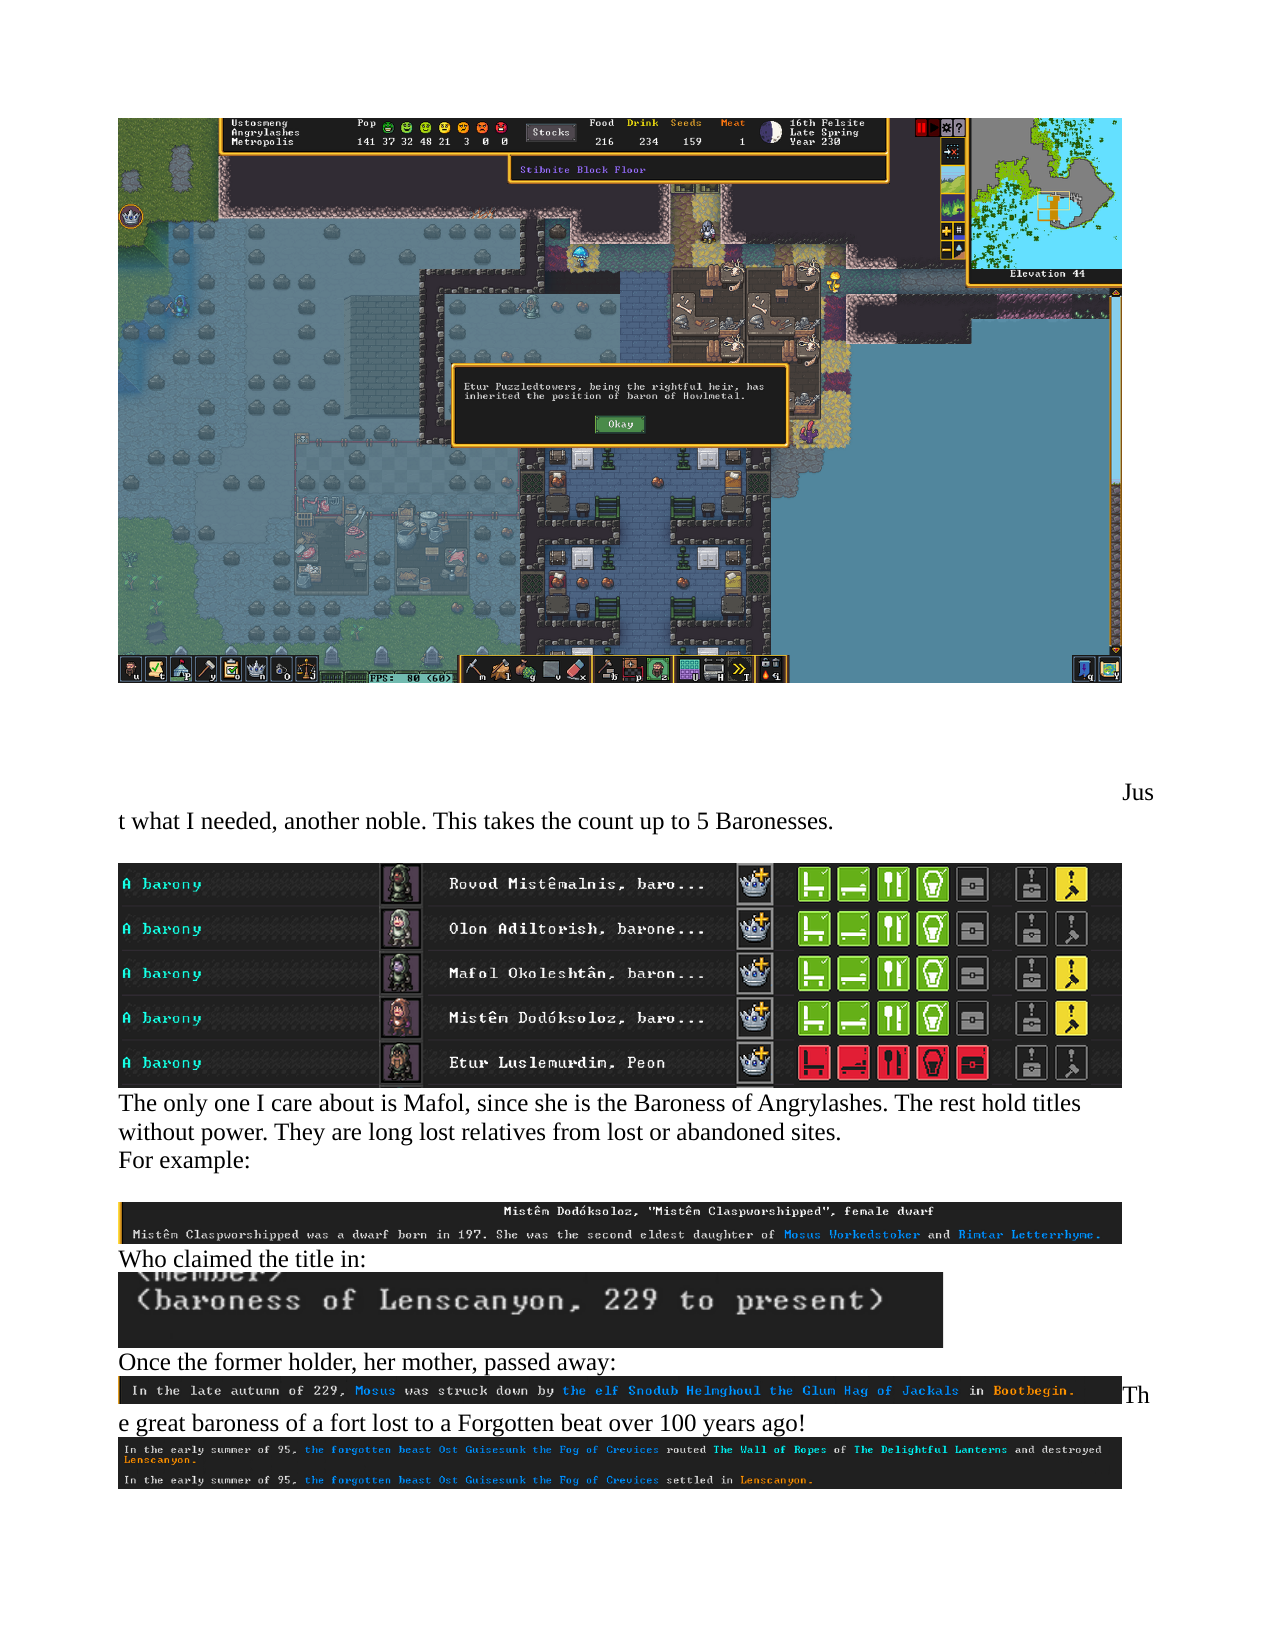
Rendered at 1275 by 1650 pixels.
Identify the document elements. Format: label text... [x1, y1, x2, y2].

picture [118, 118, 1122, 683]
text The only one I care about is Mafol, since she is the Baroness of Angrylashes. The rest hold titles without power. They are long lost relatives from lost or abandoned sites. [118, 1088, 1157, 1145]
text The great baroness of a fort lost to a Forgotten beat over 100 years ago! [118, 1376, 1157, 1437]
text Just what I needed, another noble. This takes the count up to 5 Baronesses. [118, 118, 1157, 835]
picture [118, 1437, 1122, 1489]
text For example: [118, 1145, 1157, 1174]
text Once the former holder, her mother, passed away: [118, 1347, 1157, 1376]
picture [118, 863, 1122, 1088]
picture [118, 1376, 1122, 1404]
picture [118, 1272, 944, 1348]
picture [118, 1202, 1122, 1244]
text Who claimed the title in: [118, 1244, 1157, 1272]
